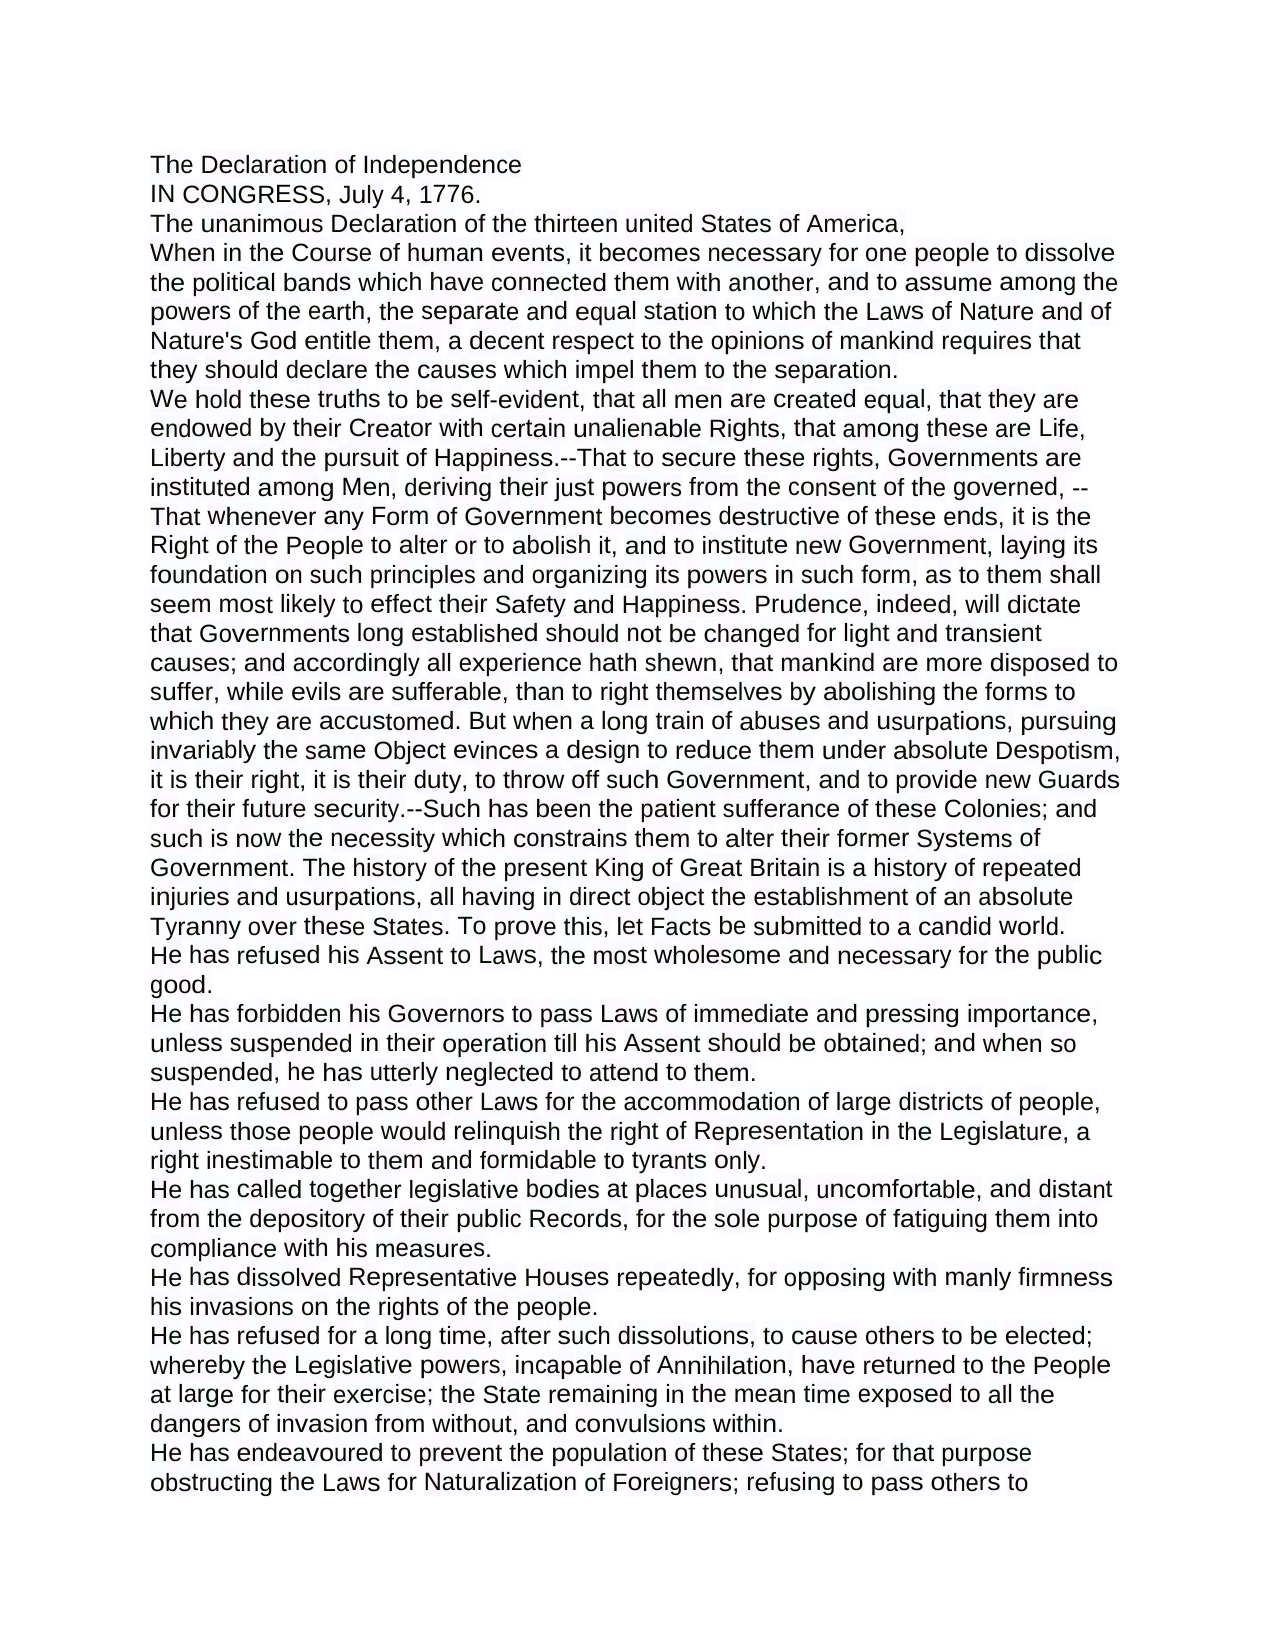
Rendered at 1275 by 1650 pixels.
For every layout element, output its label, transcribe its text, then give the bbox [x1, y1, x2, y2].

text He has refused for a long time, after such dissolutions, to cause others to be elected; whereby the Legislative powers, incapable of Annihilation, have returned to the People at large for their exercise; the State remaining in the mean time exposed to all the dangers of invasion from without, and convulsions within. [782, 1321, 1125, 1438]
text When in the Course of human events, it becomes necessary for one people to dissolve the political bands which have connected them with another, and to assume among the powers of the earth, the separate and equal station to which the Laws of Nature and of Nature's God entitle them, a decent respect to the opinions of mankind requires that they should declare the causes which impel them to the separation. [898, 238, 1125, 384]
text He has refused his Assent to Laws, the most wholesome and necessary for the public good. [150, 940, 1125, 999]
text He has dissolved Representative Houses repeatedly, for opposing with manly firmness his invasions on the rights of the people. [598, 1262, 1125, 1321]
text He has refused for a long time, after such dissolutions, to cause others to be elected; whereby the Legislative powers, incapable of Annihilation, have returned to the People at large for their exercise; the State remaining in the mean time exposed to all the dangers of invasion from without, and convulsions within. [220, 1321, 277, 1438]
text He has refused for a long time, after such dissolutions, to cause others to be elected; whereby the Legislative powers, incapable of Annihilation, have returned to the People at large for their exercise; the State remaining in the mean time exposed to all the dangers of invasion from without, and convulsions within. [671, 1321, 763, 1409]
text IN CONGRESS, July 4, 1776. [332, 179, 405, 208]
text He has refused to pass other Laws for the accommodation of large districts of people, unless those people would relinquish the right of Representation in the Legislature, a right inestimable to them and formidable to tyrants only. [760, 1087, 1125, 1174]
text IN CONGRESS, July 4, 1776. [460, 179, 1125, 208]
text We hold these truths to be self-evident, that all men are created equal, that they are endowed by their Creator with certain unalienable Rights, that among these are Life, Liberty and the pursuit of Happiness.--That to secure these rights, Governments are instituted among Men, deriving their just powers from the consent of the governed, --That whenever any Form of Government becomes destructive of these ends, it is the Right of the People to alter or to abolish it, and to institute new Government, laying its foundation on such principles and organizing its powers in such form, as to them shall seem most likely to effect their Safety and Happiness. Prudence, indeed, will dictate that Governments long established should not be changed for light and transient causes; and accordingly all experience hath shewn, that mankind are more disposed to suffer, while evils are sufferable, than to right themselves by abolishing the forms to which they are accustomed. But when a long train of abuses and usurpations, pursuing invariably the same Object evinces a design to reduce them under absolute Despotism, it is their right, it is their duty, to throw off such Government, and to provide new Guards for their future security.--Such has been the patient sufferance of these Colonies; and such is now the necessity which constrains them to alter their former Systems of Government. The history of the present King of Great Britain is a history of repeated injuries and usurpations, all having in direct object the establishment of an absolute Tyranny over these States. To prove this, let Facts be submitted to a candid world. [150, 384, 1125, 940]
text IN CONGRESS, July 4, 1776. [411, 179, 433, 208]
text He has endeavoured to prevent the population of these States; for that purpose obstructing the Laws for Naturalization of Foreigners; refusing to pass others to encourage their migrations hither, and raising the conditions of new Appropriations of Lands. [969, 1438, 1125, 1496]
text The Declaration of Independence [180, 150, 218, 179]
text The unanimous Declaration of the thirteen united States of America, [150, 208, 1125, 238]
text He has called together legislative bodies at places unusual, uncomfortable, and distant from the depository of their public Records, for the sole purpose of fatiguing them into compliance with his measures. [150, 1174, 1125, 1262]
text He has forbidden his Governors to pass Laws of immediate and pressing importance, unless suspended in their operation till his Assent should be obtained; and when so suspended, he has utterly neglected to attend to them. [150, 999, 1125, 1087]
text IN CONGRESS, July 4, 1776. [175, 179, 200, 208]
text The Declaration of Independence [522, 150, 1125, 179]
